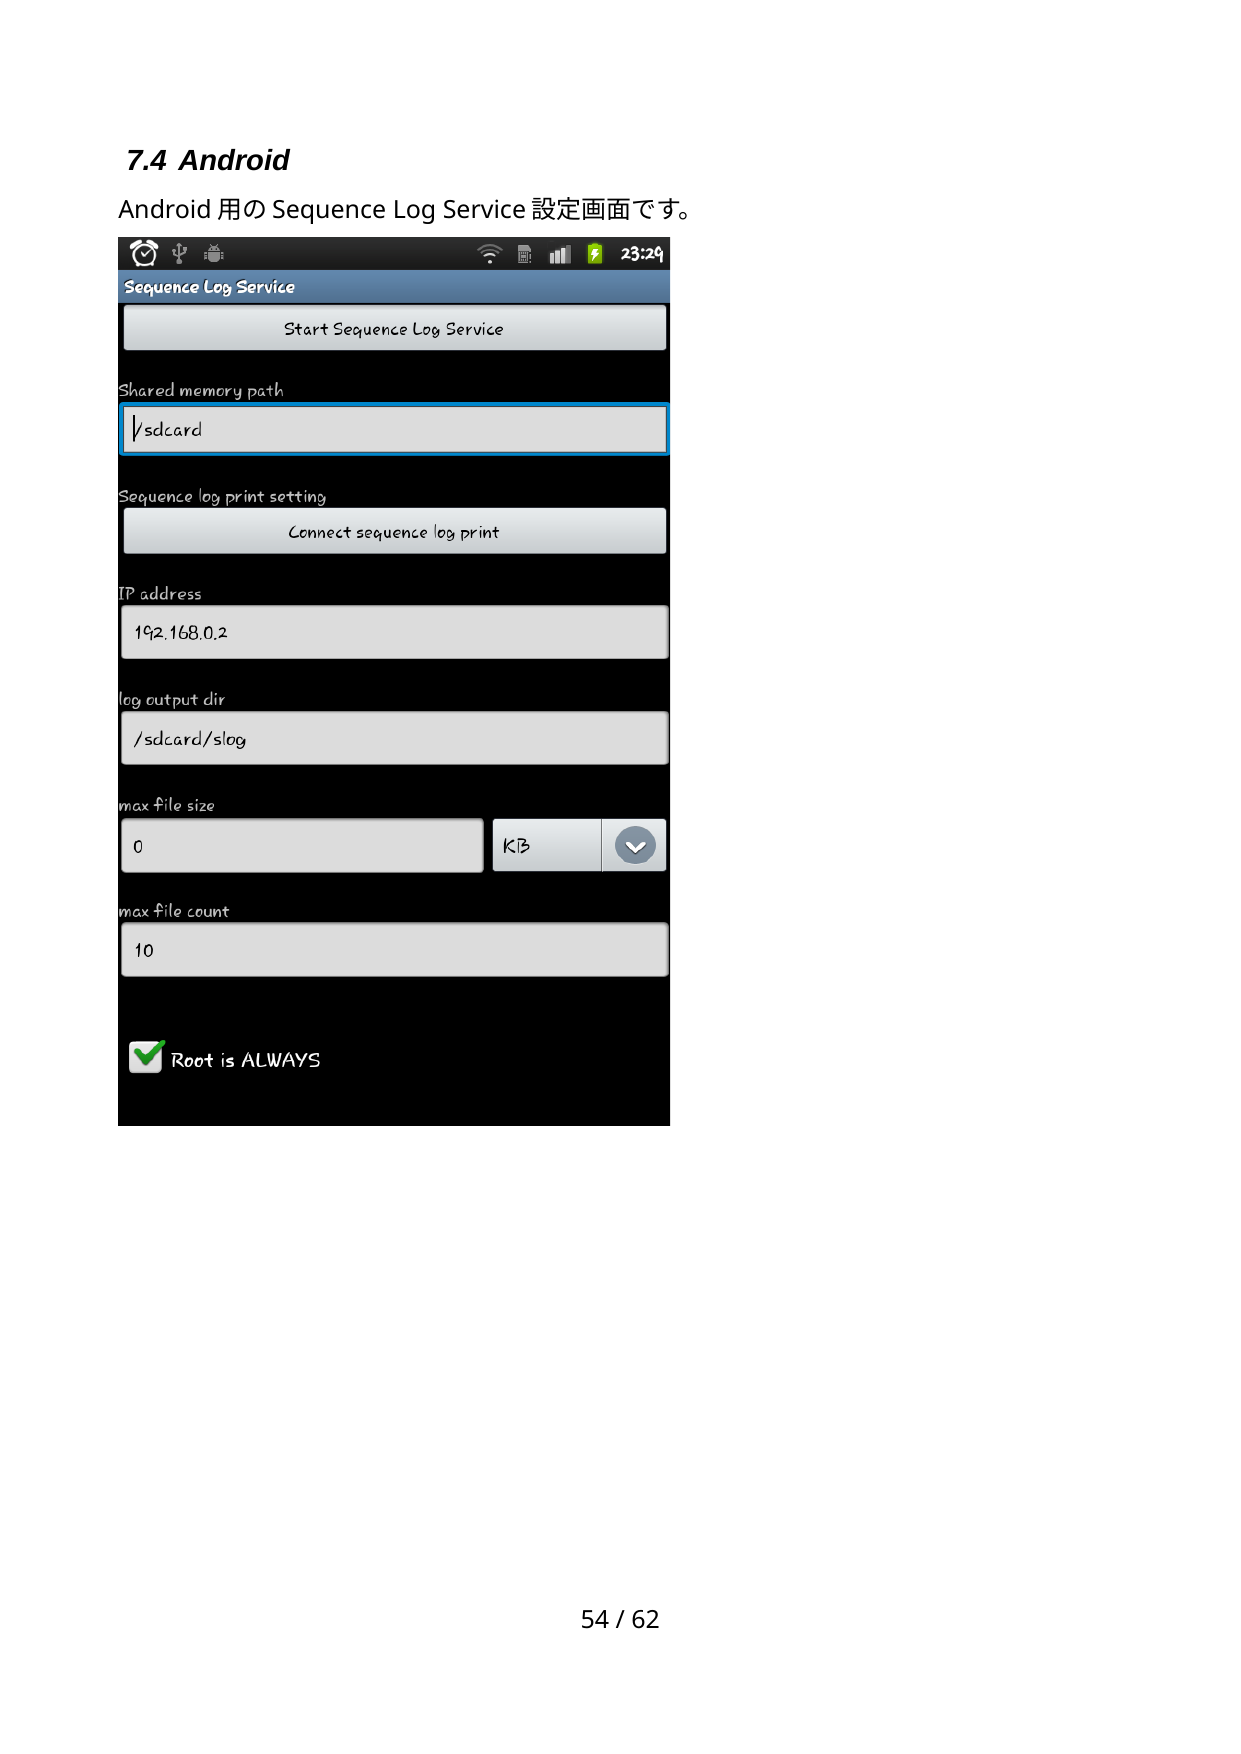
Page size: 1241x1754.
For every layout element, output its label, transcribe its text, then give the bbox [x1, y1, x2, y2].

picture [118, 456, 671, 1126]
picture [124, 407, 666, 452]
picture [118, 237, 671, 403]
text Android用のSequence Log Service設定画面です。 [118, 189, 1122, 225]
subtitle Android [118, 143, 1122, 177]
